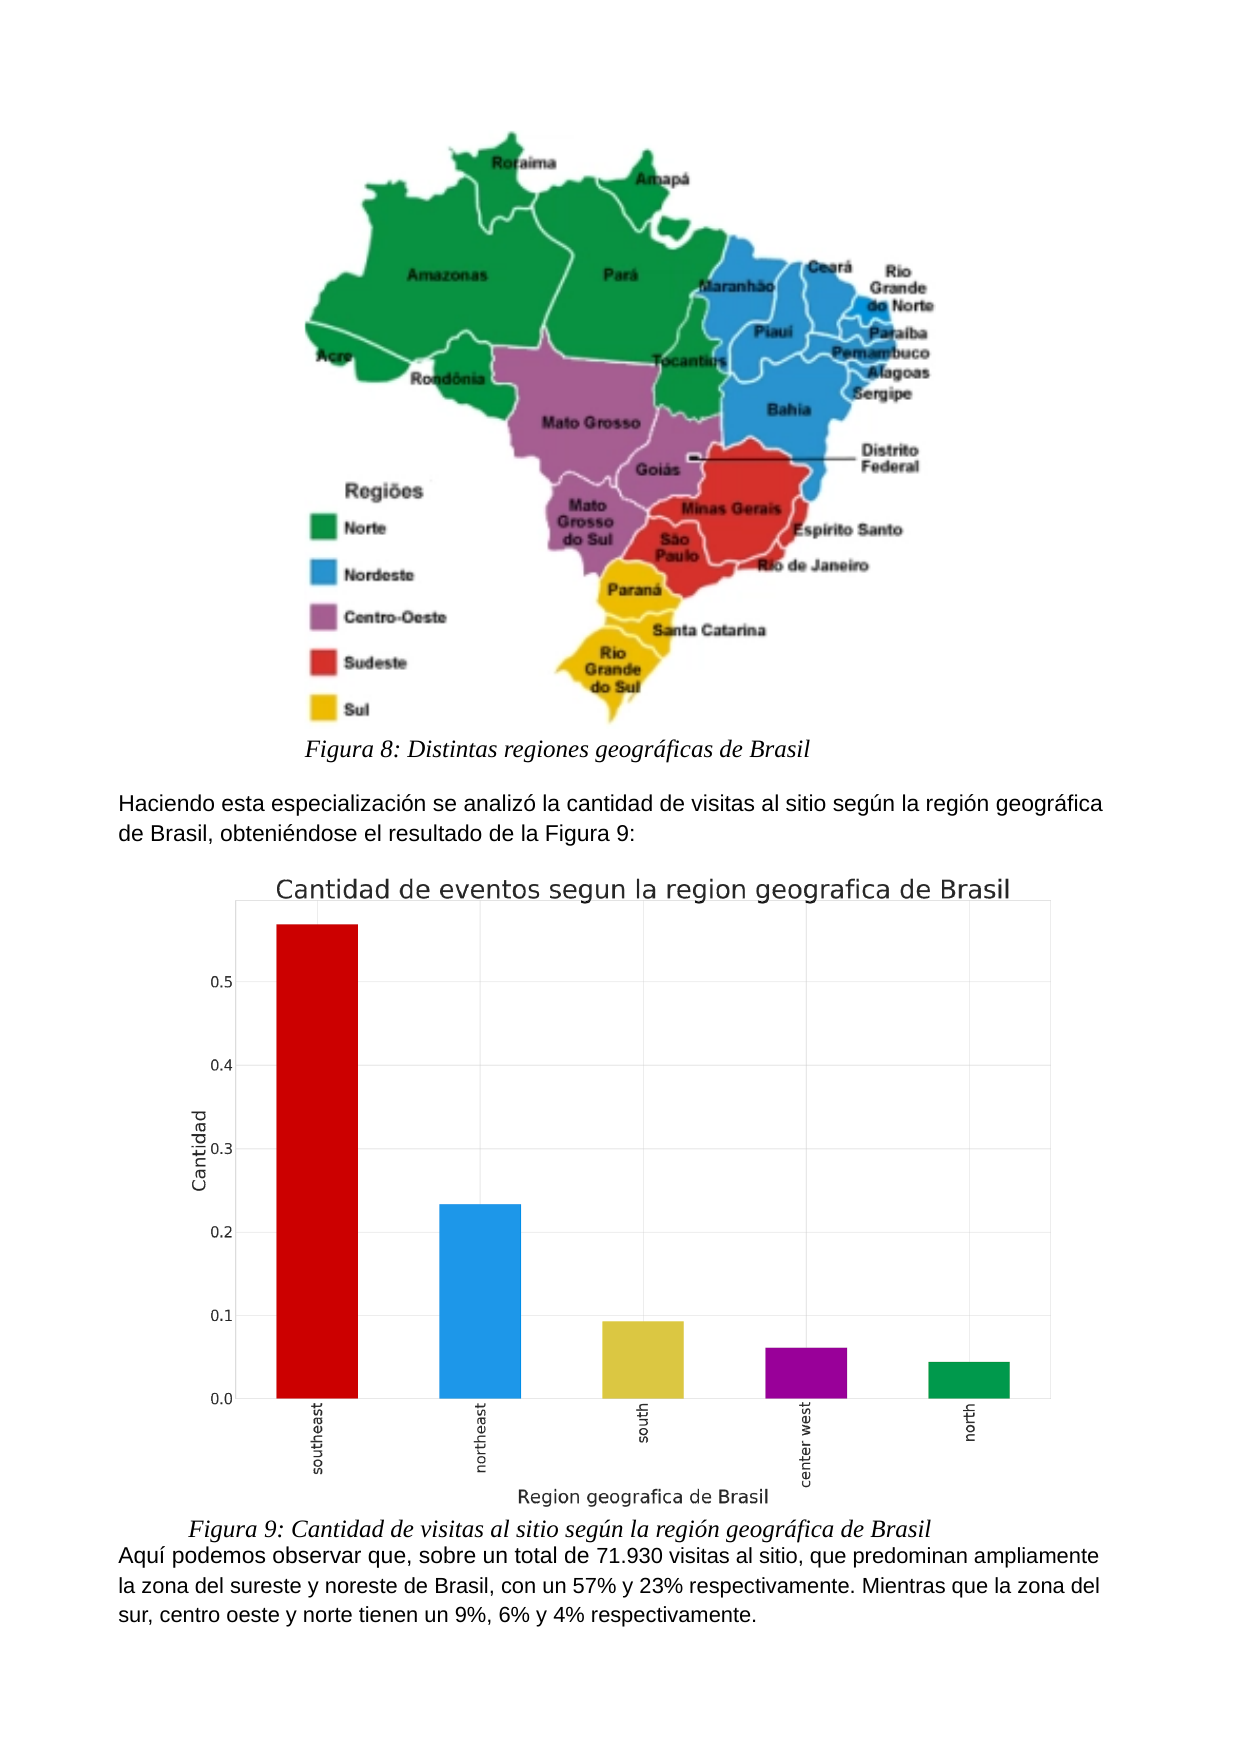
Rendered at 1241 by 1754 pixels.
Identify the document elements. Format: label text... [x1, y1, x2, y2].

text Figura 9: Cantidad de visitas al sitio según la región geográfica de Brasil [188, 1509, 1052, 1542]
text Aquí podemos observar que, sobre un total de 71.930 visitas al sitio, que predominan ampliamente la zona del sureste y noreste de Brasil, con un 57% y 23% respectivamente. Mientras que la zona del sur, centro oeste y norte tienen un 9%, 6% y 4% respectivamente. [118, 1542, 1122, 1627]
text Haciendo esta especialización se analizó la cantidad de visitas al sitio según la región geográfica de Brasil, obteniéndose el resultado de la Figura 9: [118, 789, 1122, 846]
picture [188, 877, 1053, 1509]
text Figura 8: Distintas regiones geográficas de Brasil [304, 729, 936, 763]
picture [304, 130, 936, 729]
